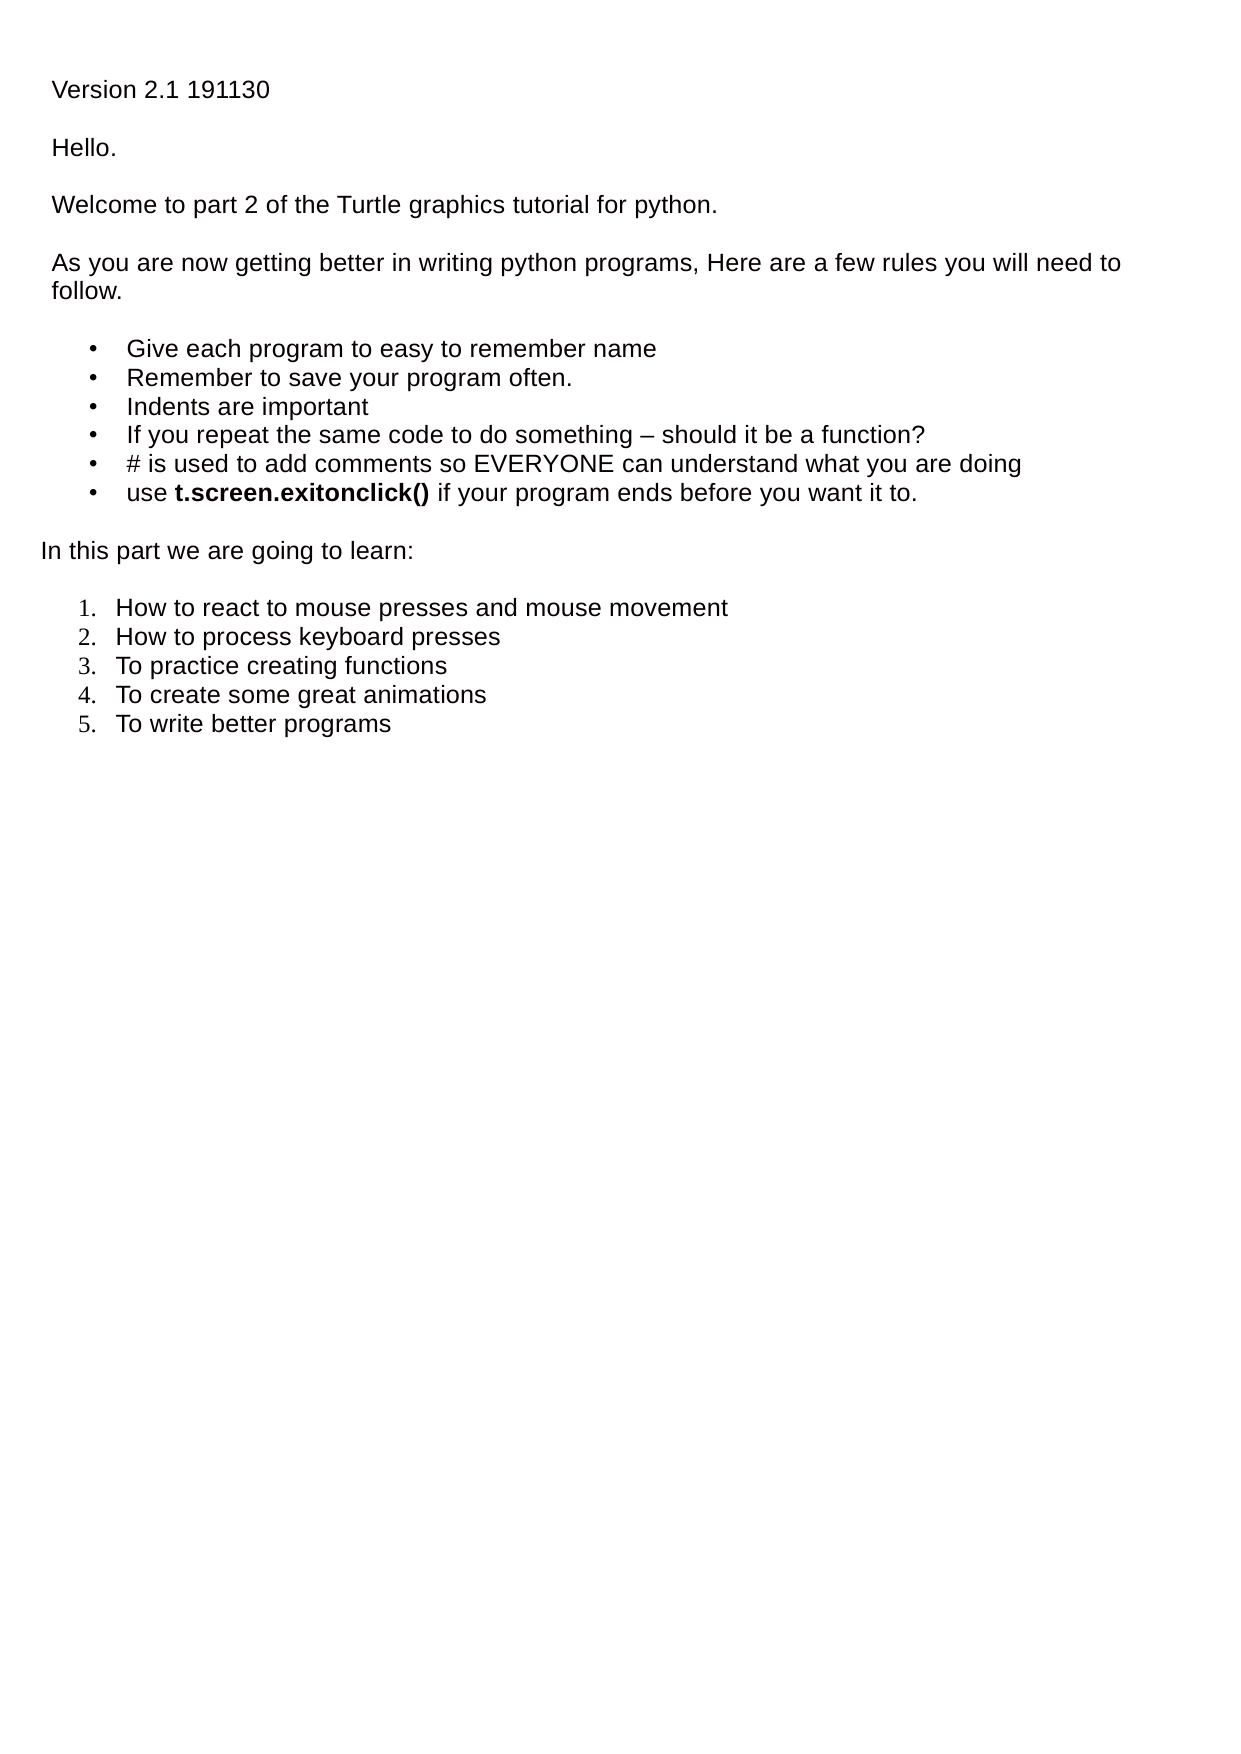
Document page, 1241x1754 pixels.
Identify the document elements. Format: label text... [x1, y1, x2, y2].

list To write better programs [78, 708, 1192, 737]
list If you repeat the same code to do something – should it be a function? [89, 420, 1192, 449]
list # is used to add comments so EVERYONE can understand what you are doing [89, 449, 1192, 478]
text As you are now getting better in writing python programs, Here are a few rules you will need to follow. [51, 247, 1194, 305]
list To create some great animations [78, 680, 1192, 708]
list How to react to mouse presses and mouse movement [78, 593, 1192, 622]
text In this part we are going to learn: [40, 536, 1192, 564]
list use t.screen.exitonclick() if your program ends before you want it to. [89, 478, 1192, 507]
list How to process keyboard presses [78, 622, 1192, 651]
list Indents are important [89, 391, 1192, 420]
list Remember to save your program often. [89, 363, 1192, 391]
text Hello. [51, 132, 1194, 161]
list Give each program to easy to remember name [89, 334, 1192, 363]
text Version 2.1 191130 [51, 75, 1194, 104]
text Welcome to part 2 of the Turtle graphics tutorial for python. [51, 190, 1194, 219]
list To practice creating functions [78, 651, 1192, 680]
